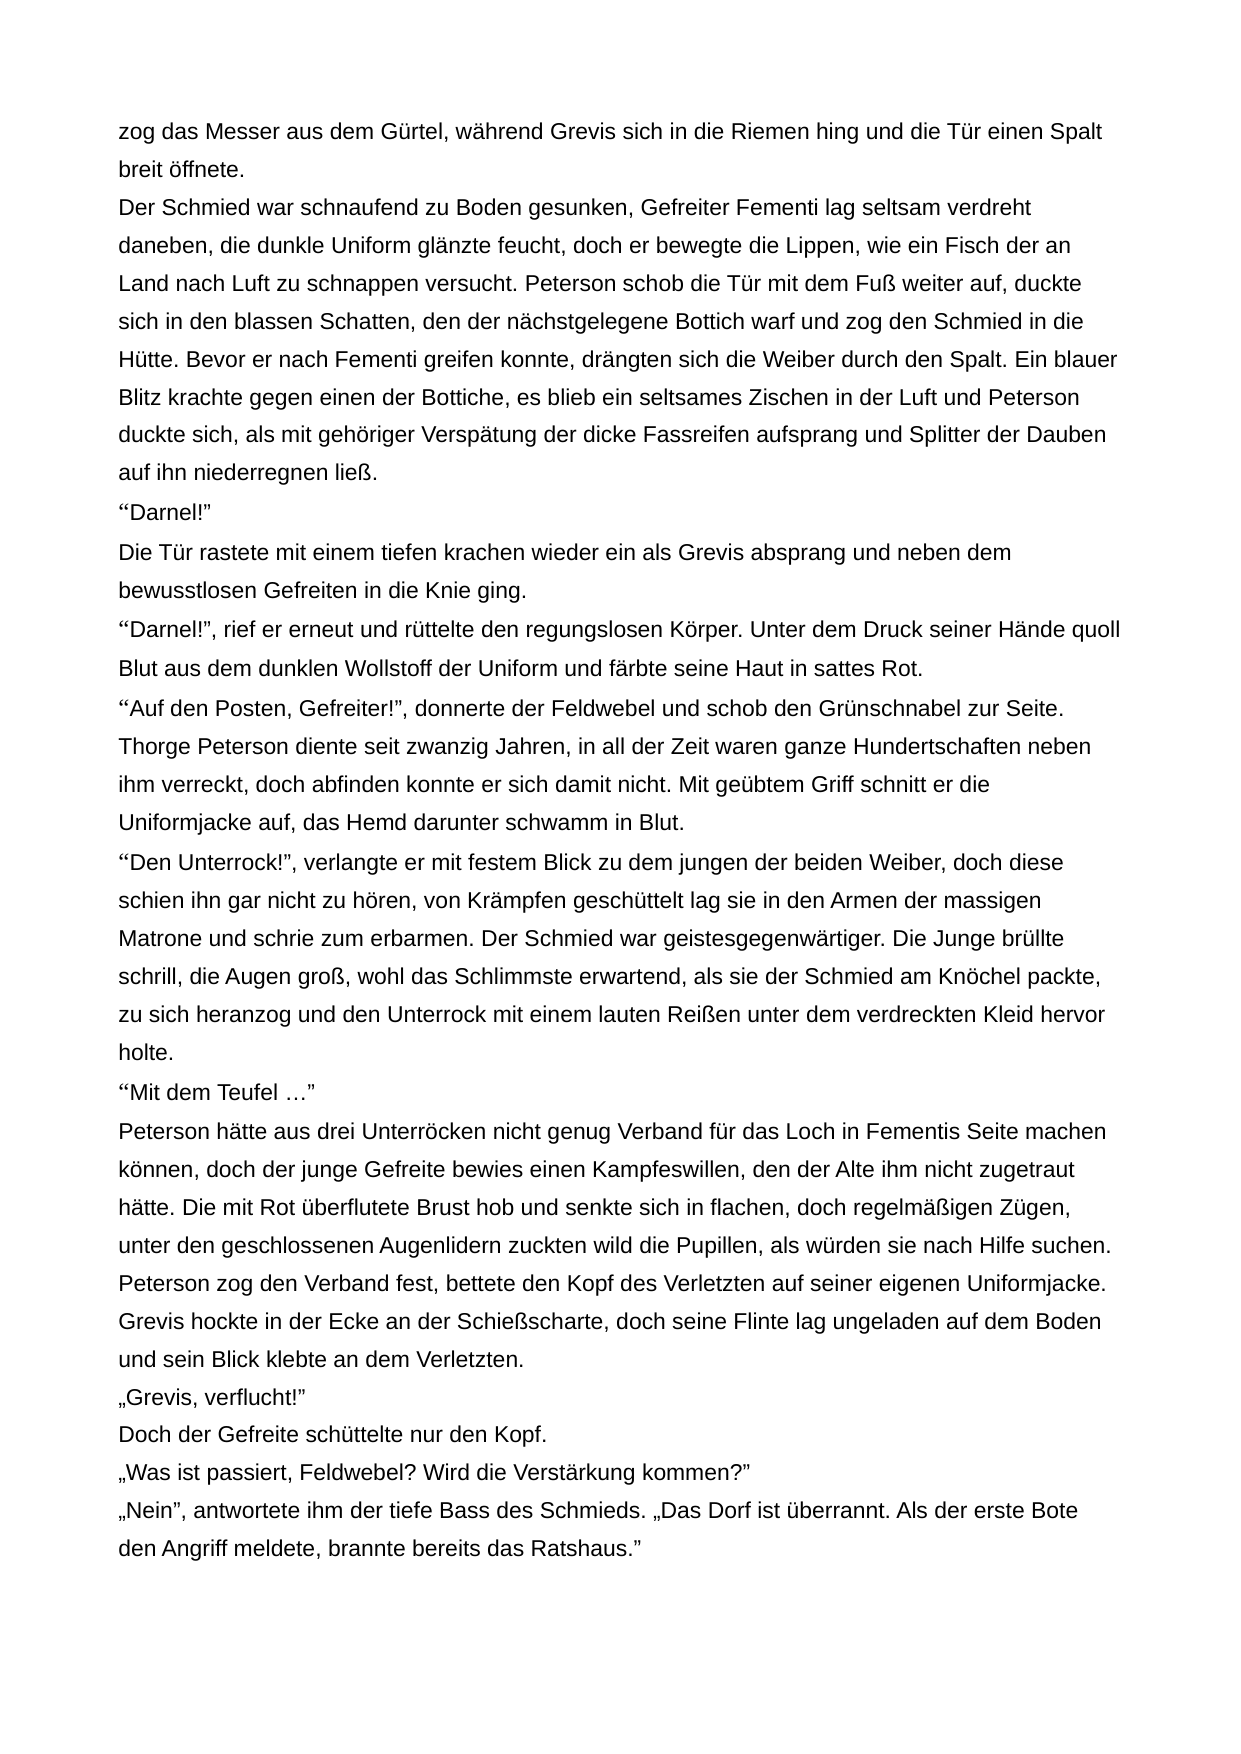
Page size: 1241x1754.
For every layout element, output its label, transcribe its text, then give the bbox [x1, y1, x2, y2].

text Grevis hockte in der Ecke an der Schießscharte, doch seine Flinte lag ungeladen auf dem Boden und sein Blick klebte an dem Verletzten. [118, 1308, 1122, 1372]
text Die Tür rastete mit einem tiefen krachen wieder ein als Grevis absprang und neben dem bewusstlosen Gefreiten in die Knie ging. [118, 539, 1122, 603]
text “Auf den Posten, Gefreiter!”, donnerte der Feldwebel und schob den Grünschnabel zur Seite. Thorge Peterson diente seit zwanzig Jahren, in all der Zeit waren ganze Hundertschaften neben ihm verreckt, doch abfinden konnte er sich damit nicht. Mit geübtem Griff schnitt er die Uniformjacke auf, das Hemd darunter schwamm in Blut. [118, 693, 1122, 835]
text zog das Messer aus dem Gürtel, während Grevis sich in die Riemen hing und die Tür einen Spalt breit öffnete. [118, 118, 1122, 182]
text “Mit dem Teufel …” [118, 1077, 1122, 1105]
text Peterson hätte aus drei Unterröcken nicht genug Verband für das Loch in Fementis Seite machen können, doch der junge Gefreite bewies einen Kampfeswillen, den der Alte ihm nicht zugetraut hätte. Die mit Rot überflutete Brust hob und senkte sich in flachen, doch regelmäßigen Zügen, unter den geschlossenen Augenlidern zuckten wild die Pupillen, als würden sie nach Hilfe suchen. Peterson zog den Verband fest, bettete den Kopf des Verletzten auf seiner eigenen Uniformjacke. [118, 1118, 1122, 1296]
text “Darnel!”, rief er erneut und rüttelte den regungslosen Körper. Unter dem Druck seiner Hände quoll Blut aus dem dunklen Wollstoff der Uniform und färbte seine Haut in sattes Rot. [118, 614, 1122, 681]
text „Grevis, verflucht!” [118, 1383, 1122, 1410]
text “Darnel!” [118, 497, 1122, 526]
text „Nein”, antwortete ihm der tiefe Bass des Schmieds. „Das Dorf ist überrannt. Als der erste Bote den Angriff meldete, brannte bereits das Ratshaus.” [118, 1497, 1122, 1561]
text Der Schmied war schnaufend zu Boden gesunken, Gefreiter Fementi lag seltsam verdreht daneben, die dunkle Uniform glänzte feucht, doch er bewegte die Lippen, wie ein Fisch der an Land nach Luft zu schnappen versucht. Peterson schob die Tür mit dem Fuß weiter auf, duckte sich in den blassen Schatten, den der nächstgelegene Bottich warf und zog den Schmied in die Hütte. Bevor er nach Fementi greifen konnte, drängten sich die Weiber durch den Spalt. Ein blauer Blitz krachte gegen einen der Bottiche, es blieb ein seltsames Zischen in der Luft und Peterson duckte sich, als mit gehöriger Verspätung der dicke Fassreifen aufsprang und Splitter der Dauben auf ihn niederregnen ließ. [118, 194, 1122, 486]
text “Den Unterrock!”, verlangte er mit festem Blick zu dem jungen der beiden Weiber, doch diese schien ihn gar nicht zu hören, von Krämpfen geschüttelt lag sie in den Armen der massigen Matrone und schrie zum erbarmen. Der Schmied war geistesgegenwärtiger. Die Junge brüllte schrill, die Augen groß, wohl das Schlimmste erwartend, als sie der Schmied am Knöchel packte, zu sich heranzog und den Unterrock mit einem lauten Reißen unter dem verdreckten Kleid hervor holte. [118, 847, 1122, 1065]
text Doch der Gefreite schüttelte nur den Kopf. [118, 1421, 1122, 1448]
text „Was ist passiert, Feldwebel? Wird die Verstärkung kommen?” [118, 1459, 1122, 1486]
